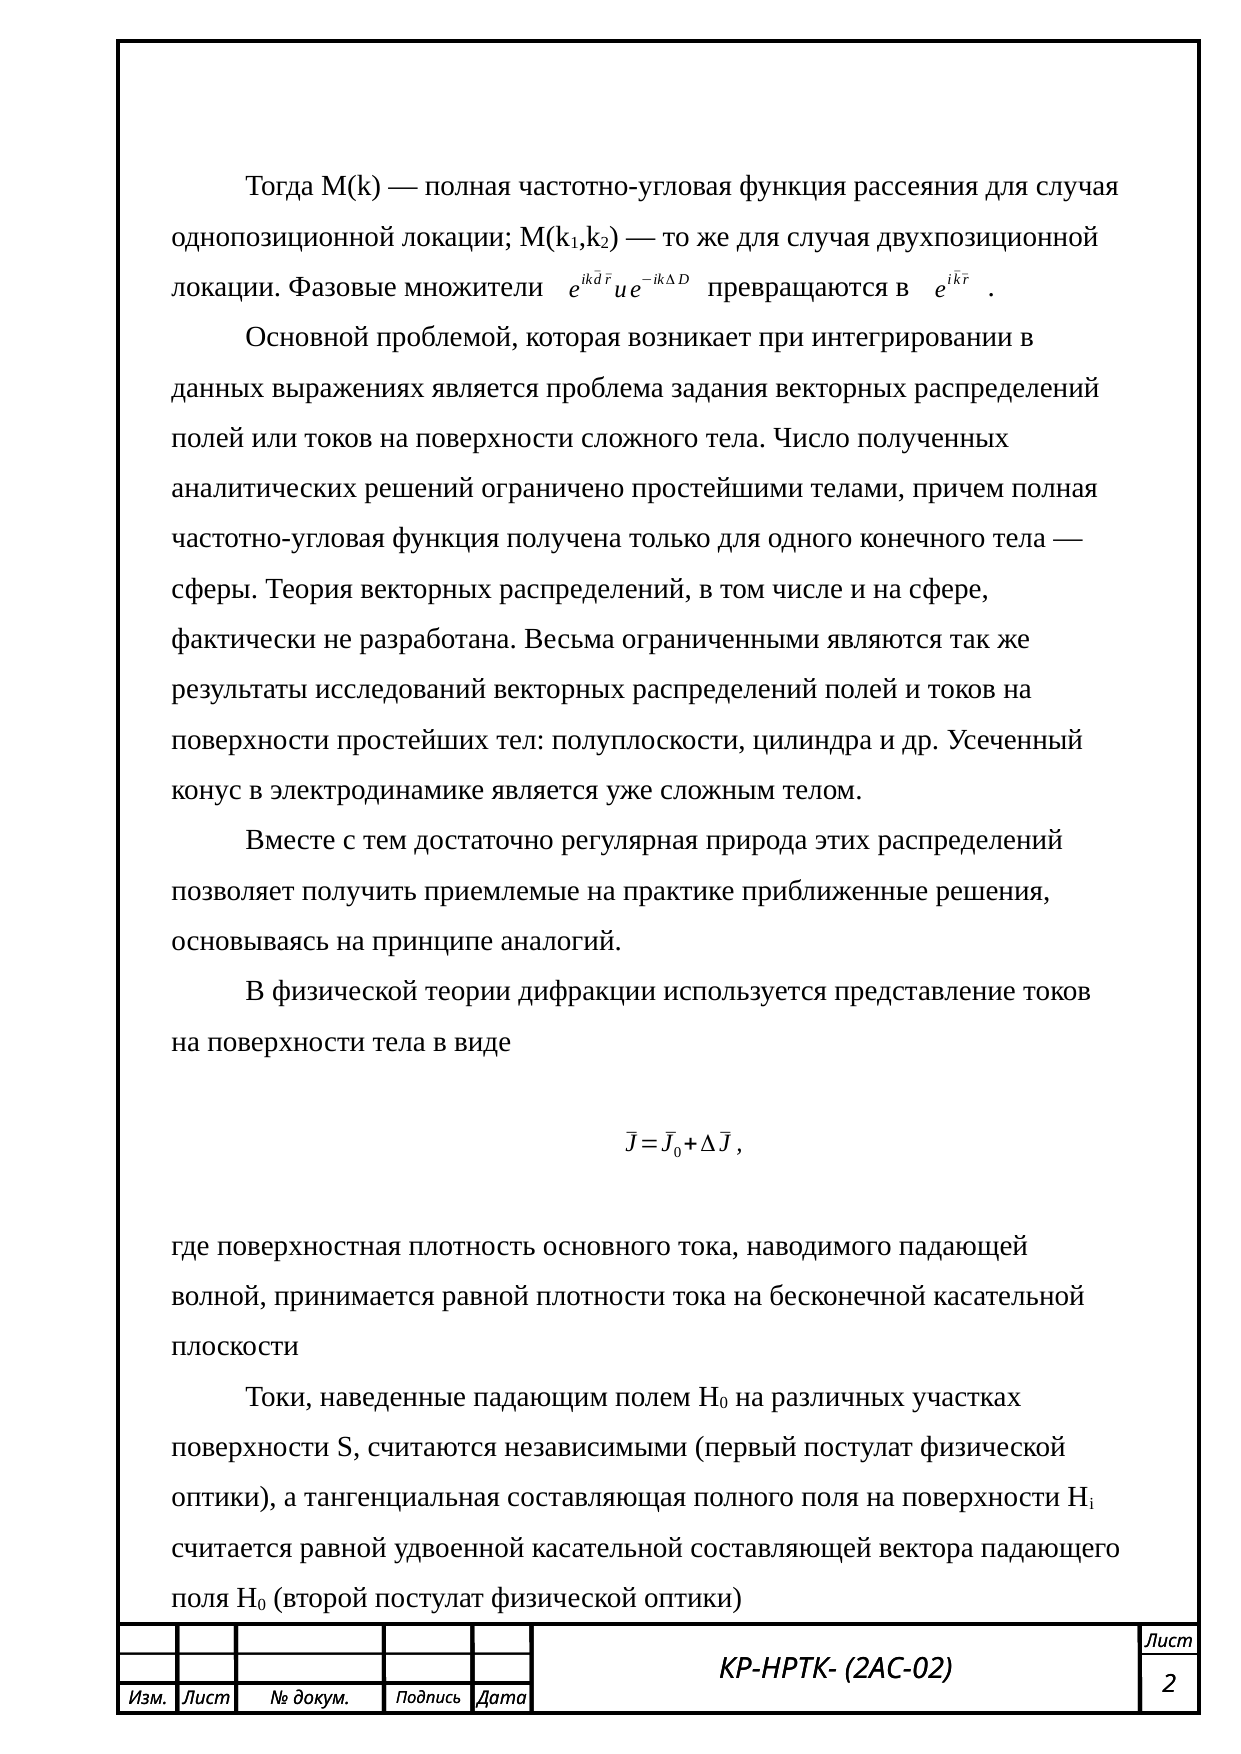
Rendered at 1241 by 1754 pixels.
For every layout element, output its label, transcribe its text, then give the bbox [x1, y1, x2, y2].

text Вместе с тем достаточно регулярная природа этих распределений позволяет получить приемлемые на практике приближенные решения, основываясь на принципе аналогий. [171, 822, 1122, 957]
text Тогда М(k) — полная частотно-угловая функция рассеяния для случая однопозиционной локации; М(k1,k2) — то же для случая двухпозиционной локации. Фазовые множители превращаются в . [171, 168, 1122, 303]
text В физической теории дифракции используется представление токов на поверхности тела в виде [171, 973, 1122, 1057]
text Токи, наведенные падающим полем Н0 на различных участках поверхности S, считаются независимыми (первый постулат физической оптики), а тангенциальная составляющая полного поля на поверхности Нi считается равной удвоенной касательной составляющей вектора падающего поля Н0 (второй постулат физической оптики) [171, 1379, 1122, 1614]
text Основной проблемой, которая возникает при интегрировании в данных выражениях является проблема задания векторных распределений полей или токов на поверхности сложного тела. Число полученных аналитических решений ограничено простейшими телами, причем полная частотно-угловая функция получена только для одного конечного тела — сферы. Теория векторных распределений, в том числе и на сфере, фактически не разработана. Весьма ограниченными являются так же результаты исследований векторных распределений полей и токов на поверхности простейших тел: полуплоскости, цилиндра и др. Усеченный конус в электродинамике является уже сложным телом. [171, 319, 1122, 806]
text где поверхностная плотность основного тока, наводимого падающей волной, принимается равной плотности тока на бесконечной касательной плоскости [171, 1228, 1122, 1362]
